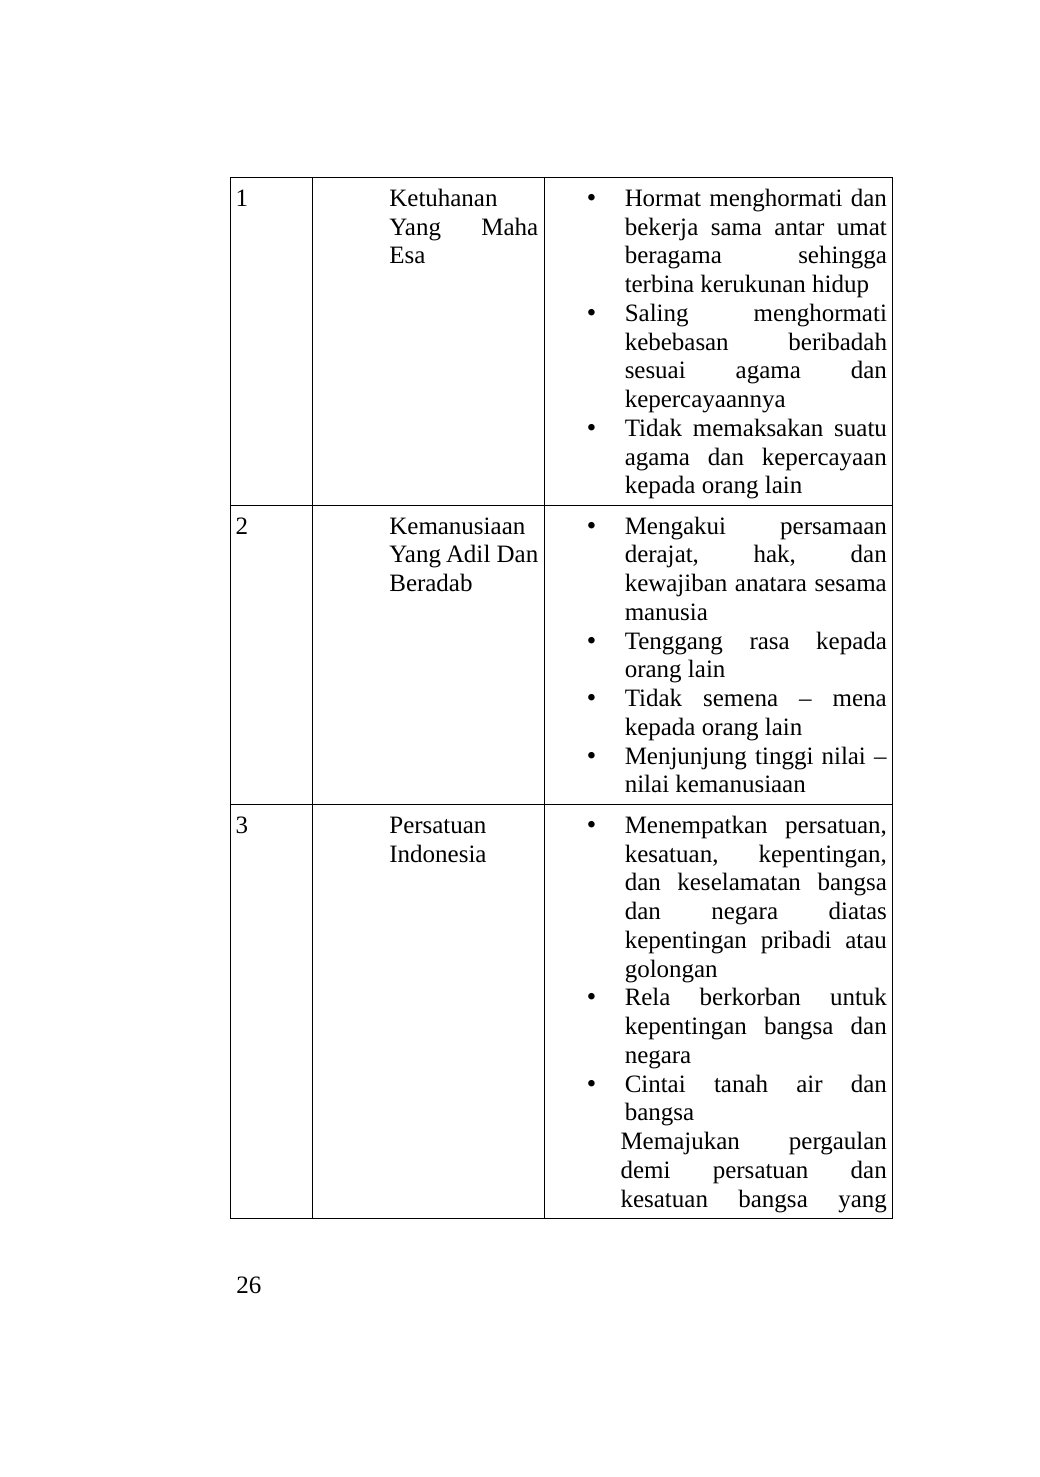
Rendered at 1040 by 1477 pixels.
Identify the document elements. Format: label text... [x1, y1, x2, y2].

table_cell Persatuan Indonesia [313, 805, 544, 1218]
table_cell Kemanusiaan Yang Adil Dan Beradab [313, 506, 544, 804]
table_cell 2 [231, 506, 312, 804]
table_cell 1 [231, 178, 312, 505]
table_cell Hormat menghormati dan bekerja sama antar umat beragama sehingga terbina kerukunan hidup Saling menghormati kebebasan beribadah sesuai agama dan kepercayaannya Tidak memaksakan suatu agama dan kepercayaan kepada orang lain [545, 178, 892, 505]
table_cell Mengakui persamaan derajat, hak, dan kewajiban anatara sesama manusia Tenggang rasa kepada orang lain Tidak semena – mena kepada orang lain Menjunjung tinggi nilai – nilai kemanusiaan [545, 506, 892, 804]
table_cell Menempatkan persatuan, kesatuan, kepentingan, dan keselamatan bangsa dan negara diatas kepentingan pribadi atau golongan Rela berkorban untuk kepentingan bangsa dan negara Cintai tanah air dan bangsa Memajukan pergaulan demi persatuan dan kesatuan bangsa yang [545, 805, 892, 1218]
table_cell Ketuhanan Yang Maha Esa [313, 178, 544, 505]
table_cell 3 [231, 805, 312, 1218]
